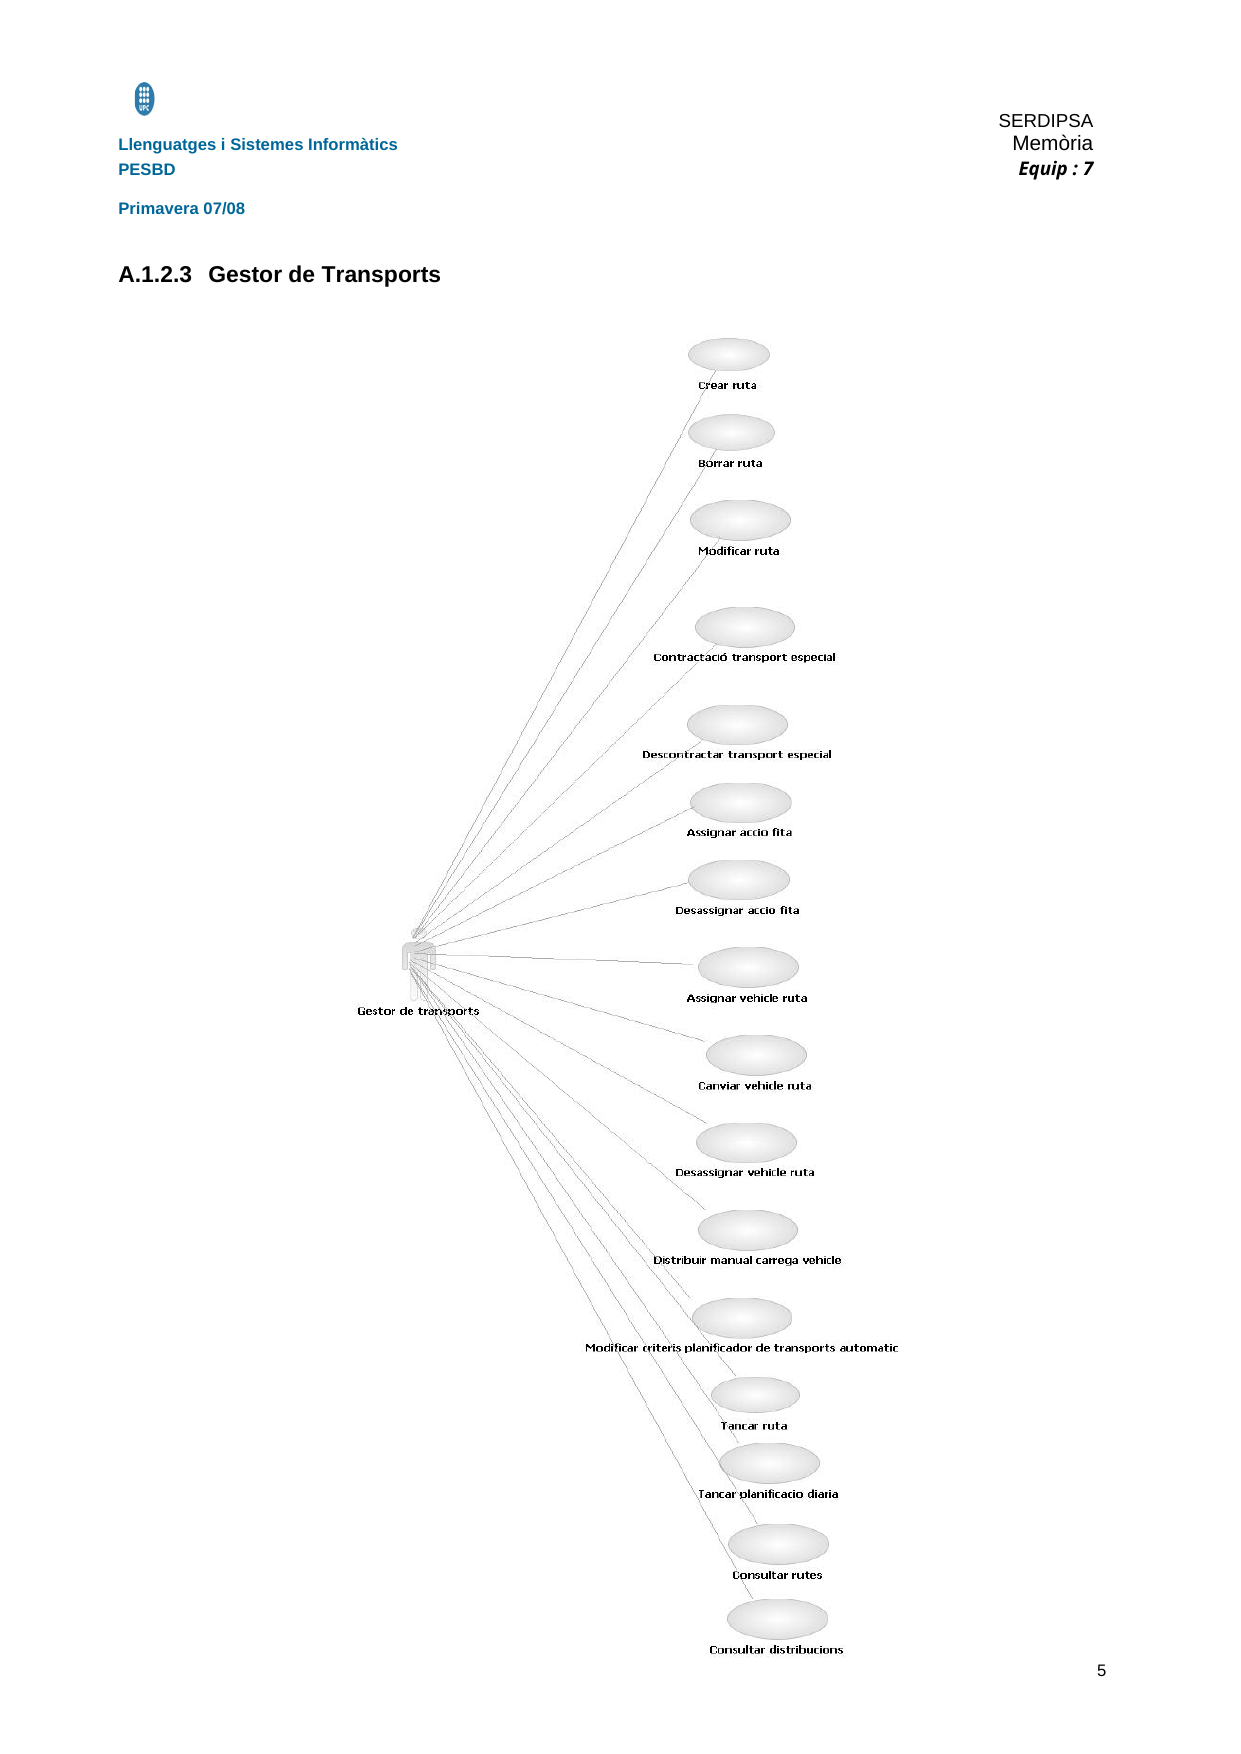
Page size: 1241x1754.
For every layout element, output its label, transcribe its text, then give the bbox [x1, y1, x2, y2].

picture [338, 327, 918, 1666]
subtitle Gestor de Transports [118, 262, 1106, 288]
